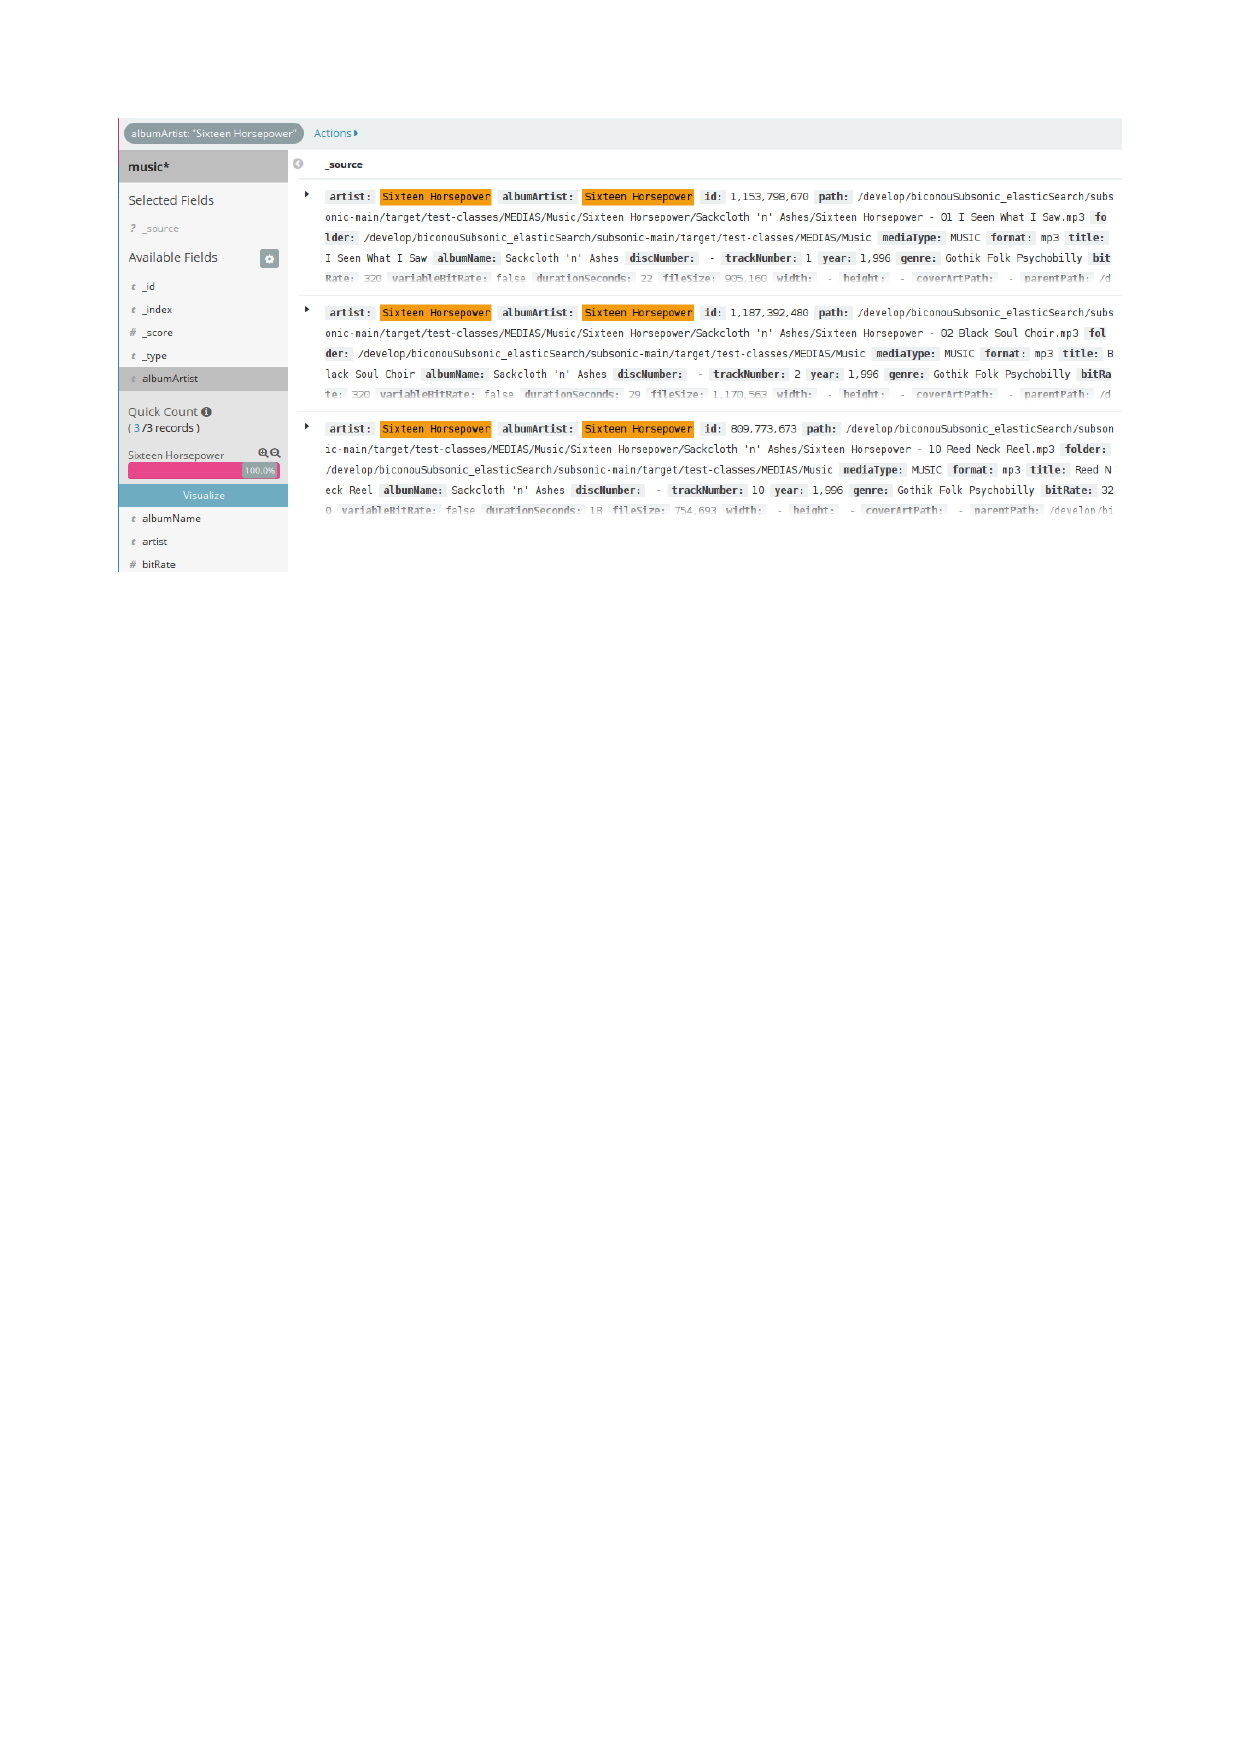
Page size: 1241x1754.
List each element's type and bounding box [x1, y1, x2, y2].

picture [118, 118, 1123, 572]
